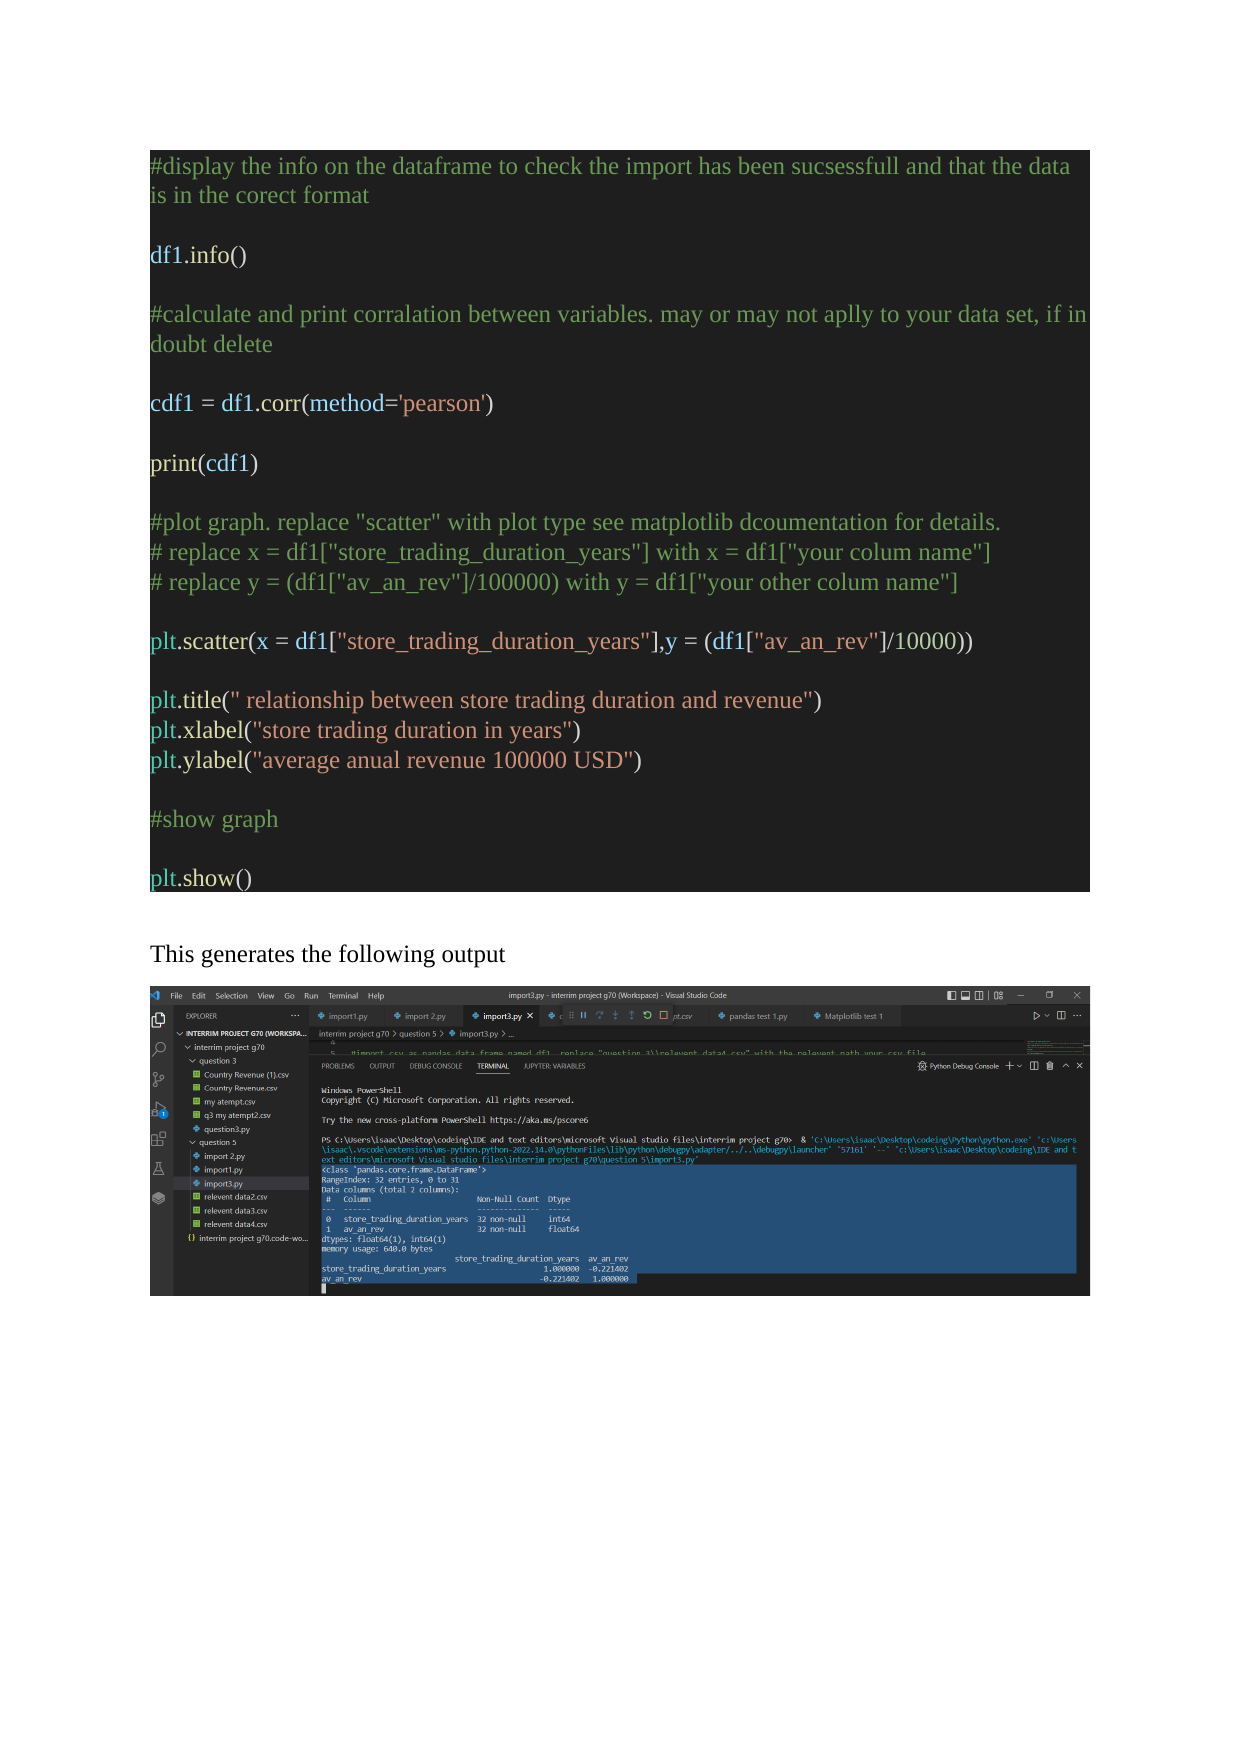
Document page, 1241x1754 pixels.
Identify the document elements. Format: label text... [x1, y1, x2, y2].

text #display the info on the dataframe to check the import has been sucsessfull and that the data is in the corect format [150, 150, 1090, 209]
text plt.ylabel("average anual revenue 100000 USD") [150, 744, 1090, 773]
text plt.scatter(x = df1["store_trading_duration_years"],y = (df1["av_an_rev"]/10000)) [150, 625, 1090, 655]
text #show graph [150, 803, 1090, 833]
text plt.show() [150, 862, 1090, 892]
text print(cdf1) [150, 447, 1090, 477]
text This generates the following output [150, 939, 1090, 968]
text #calculate and print corralation between variables. may or may not aplly to your data set, if in doubt delete [150, 298, 1090, 358]
text plt.xlabel("store trading duration in years") [150, 714, 1090, 744]
text df1.info() [150, 239, 1090, 269]
text plt.title(" relationship between store trading duration and revenue") [150, 684, 1090, 714]
text #plot graph. replace "scatter" with plot type see matplotlib dcoumentation for details. [150, 506, 1090, 536]
text # replace x = df1["store_trading_duration_years"] with x = df1["your colum name"] [150, 536, 1090, 566]
text cdf1 = df1.corr(method='pearson') [150, 387, 1090, 417]
text # replace y = (df1["av_an_rev"]/100000) with y = df1["your other colum name"] [150, 566, 1090, 595]
